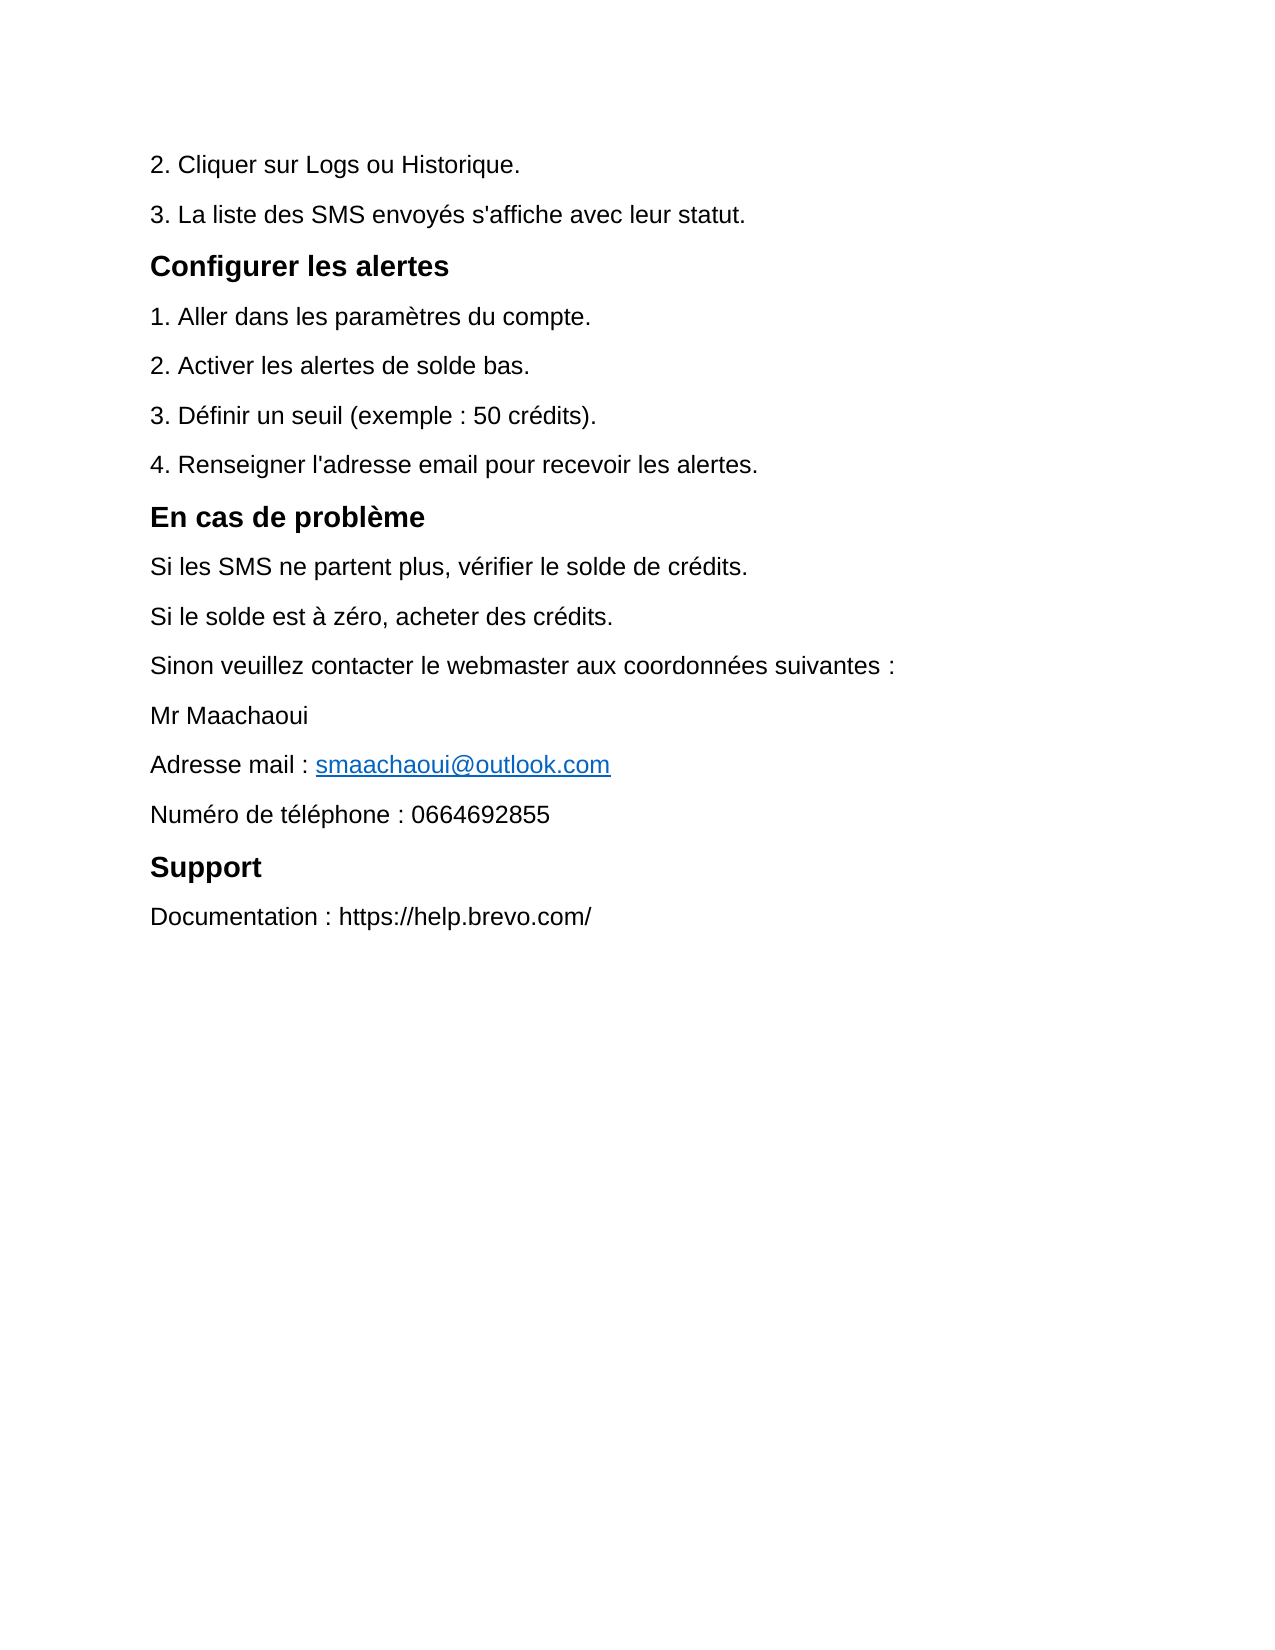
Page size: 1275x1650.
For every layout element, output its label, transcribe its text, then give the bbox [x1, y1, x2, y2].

text 3. Définir un seuil (exemple : 50 crédits). [150, 401, 1125, 429]
text 2. Cliquer sur Logs ou Historique. [150, 150, 1125, 179]
subtitle Configurer les alertes [150, 249, 1125, 283]
subtitle En cas de problème [150, 500, 1125, 533]
text Si le solde est à zéro, acheter des crédits. [150, 602, 1125, 630]
text 1. Aller dans les paramètres du compte. [150, 301, 1125, 330]
subtitle Support [150, 849, 1125, 883]
text Mr Maachaoui [150, 701, 1125, 729]
text Adresse mail : smaachaoui@outlook.com [150, 750, 1125, 779]
text 4. Renseigner l'adresse email pour recevoir les alertes. [150, 450, 1125, 479]
text Documentation : https://help.brevo.com/ [150, 902, 1125, 931]
text Numéro de téléphone : 0664692855 [150, 800, 1125, 829]
text 2. Activer les alertes de solde bas. [150, 351, 1125, 380]
text Si les SMS ne partent plus, vérifier le solde de crédits. [150, 552, 1125, 581]
text 3. La liste des SMS envoyés s'affiche avec leur statut. [150, 199, 1125, 228]
text Sinon veuillez contacter le webmaster aux coordonnées suivantes : [150, 651, 1125, 680]
